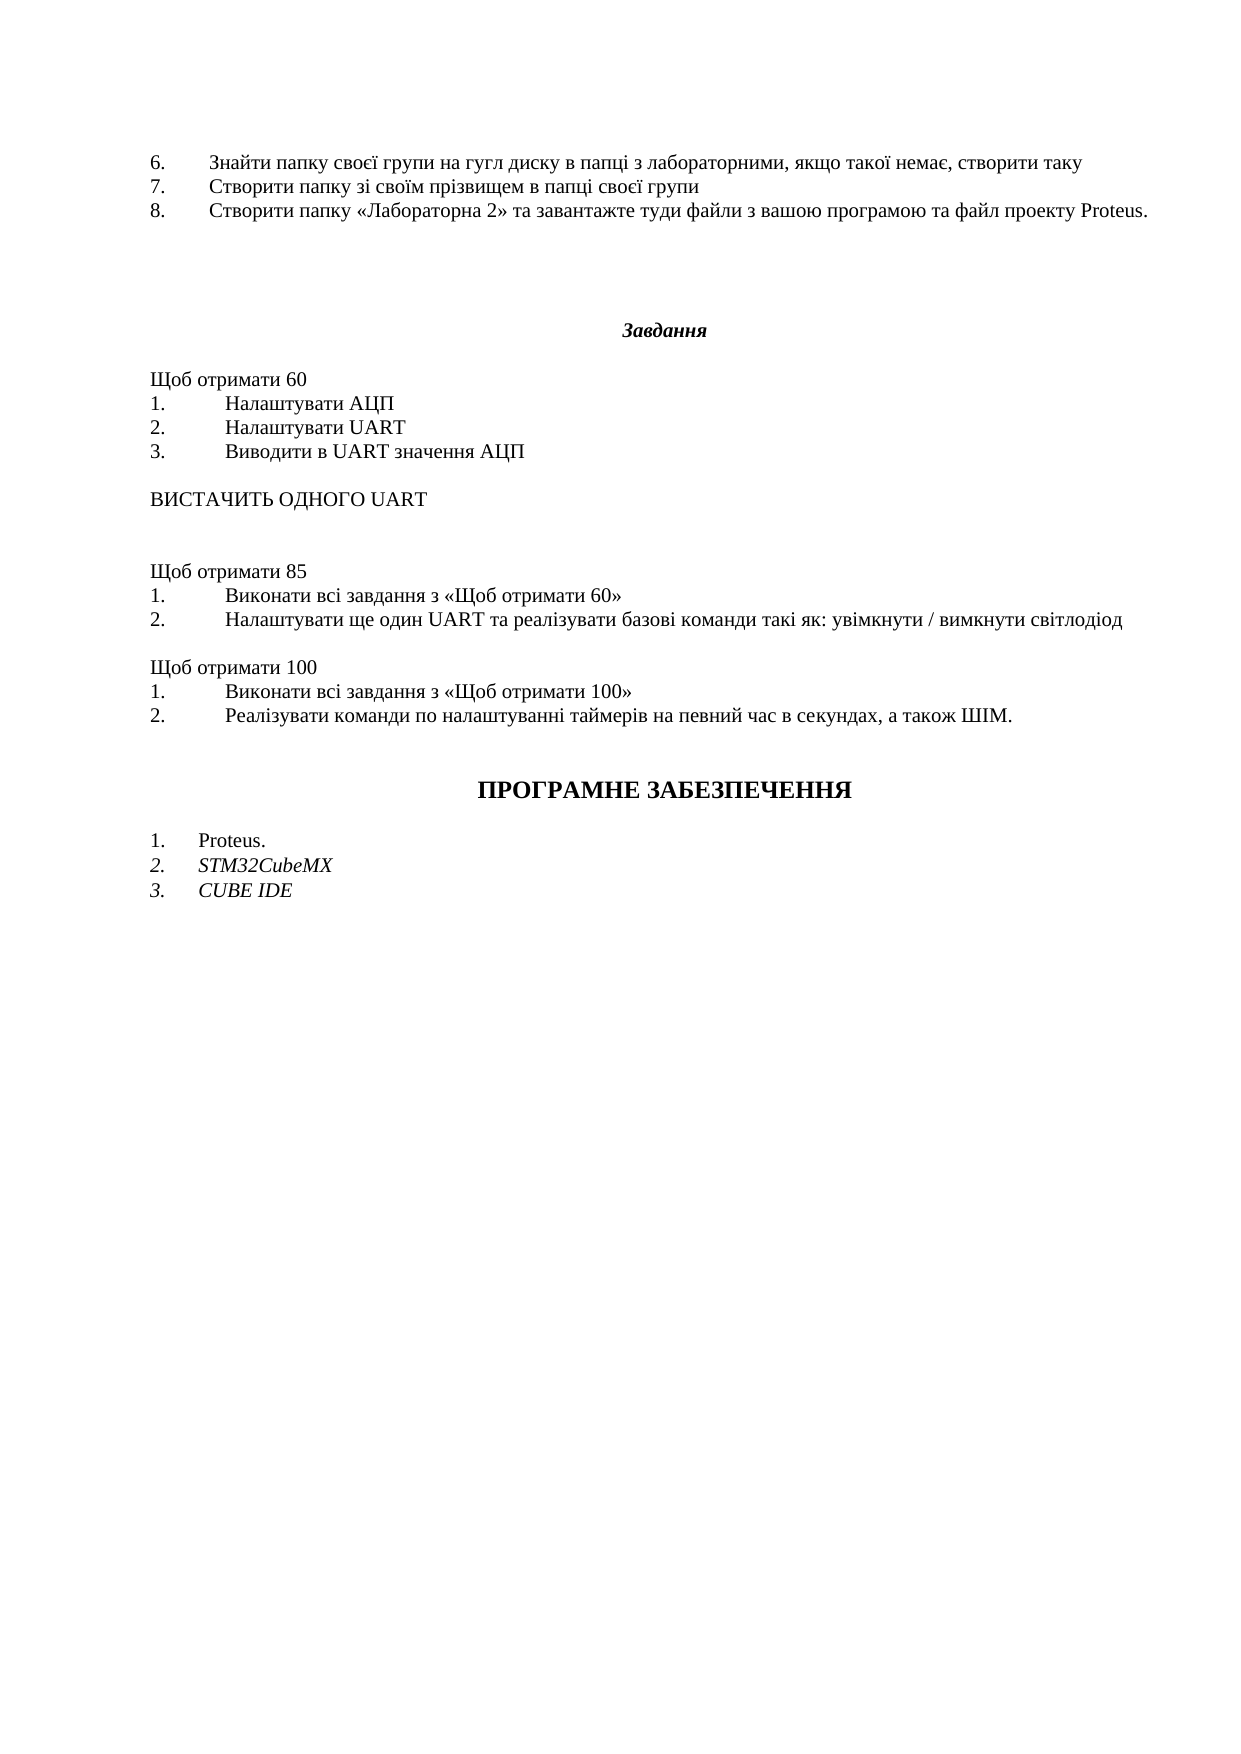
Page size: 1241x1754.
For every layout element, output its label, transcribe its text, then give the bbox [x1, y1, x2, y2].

subtitle Реалізувати команди по налаштуванні таймерів на певний час в секундах, а також ШІМ. [150, 703, 1180, 727]
subtitle Щоб отримати 100 [150, 655, 1180, 679]
subtitle Щоб отримати 60 [150, 367, 1180, 391]
subtitle ВИСТАЧИТЬ ОДНОГО UART [150, 487, 1180, 511]
subtitle CUBE IDE [150, 878, 1044, 902]
subtitle Створити папку «Лабораторна 2» та завантажте туди файли з вашою програмою та файл проекту Proteus. [150, 198, 1153, 222]
subtitle Виводити в UART значення АЦП [150, 439, 1180, 463]
subtitle Виконати всі завдання з «Щоб отримати 100» [150, 679, 1180, 703]
subtitle Налаштувати АЦП [150, 391, 1180, 415]
subtitle Виконати всі завдання з «Щоб отримати 60» [150, 583, 1180, 607]
subtitle Щоб отримати 85 [150, 559, 1180, 583]
subtitle Створити папку зі своїм прізвищем в папці своєї групи [150, 174, 1153, 198]
subtitle Налаштувати ще один UART та реалізувати базові команди такі як: увімкнути / вимкнути світлодіод [150, 607, 1180, 631]
subtitle Завдання [150, 318, 1180, 342]
subtitle Налаштувати UART [150, 415, 1180, 439]
subtitle STM32CubeMX [150, 853, 1044, 877]
subtitle Знайти папку своєї групи на гугл диску в папці з лабораторними, якщо такої немає, створити таку [150, 150, 1153, 174]
subtitle Proteus. [150, 828, 1044, 852]
subtitle ПРОГРАМНЕ ЗАБЕЗПЕЧЕННЯ [150, 776, 1180, 804]
